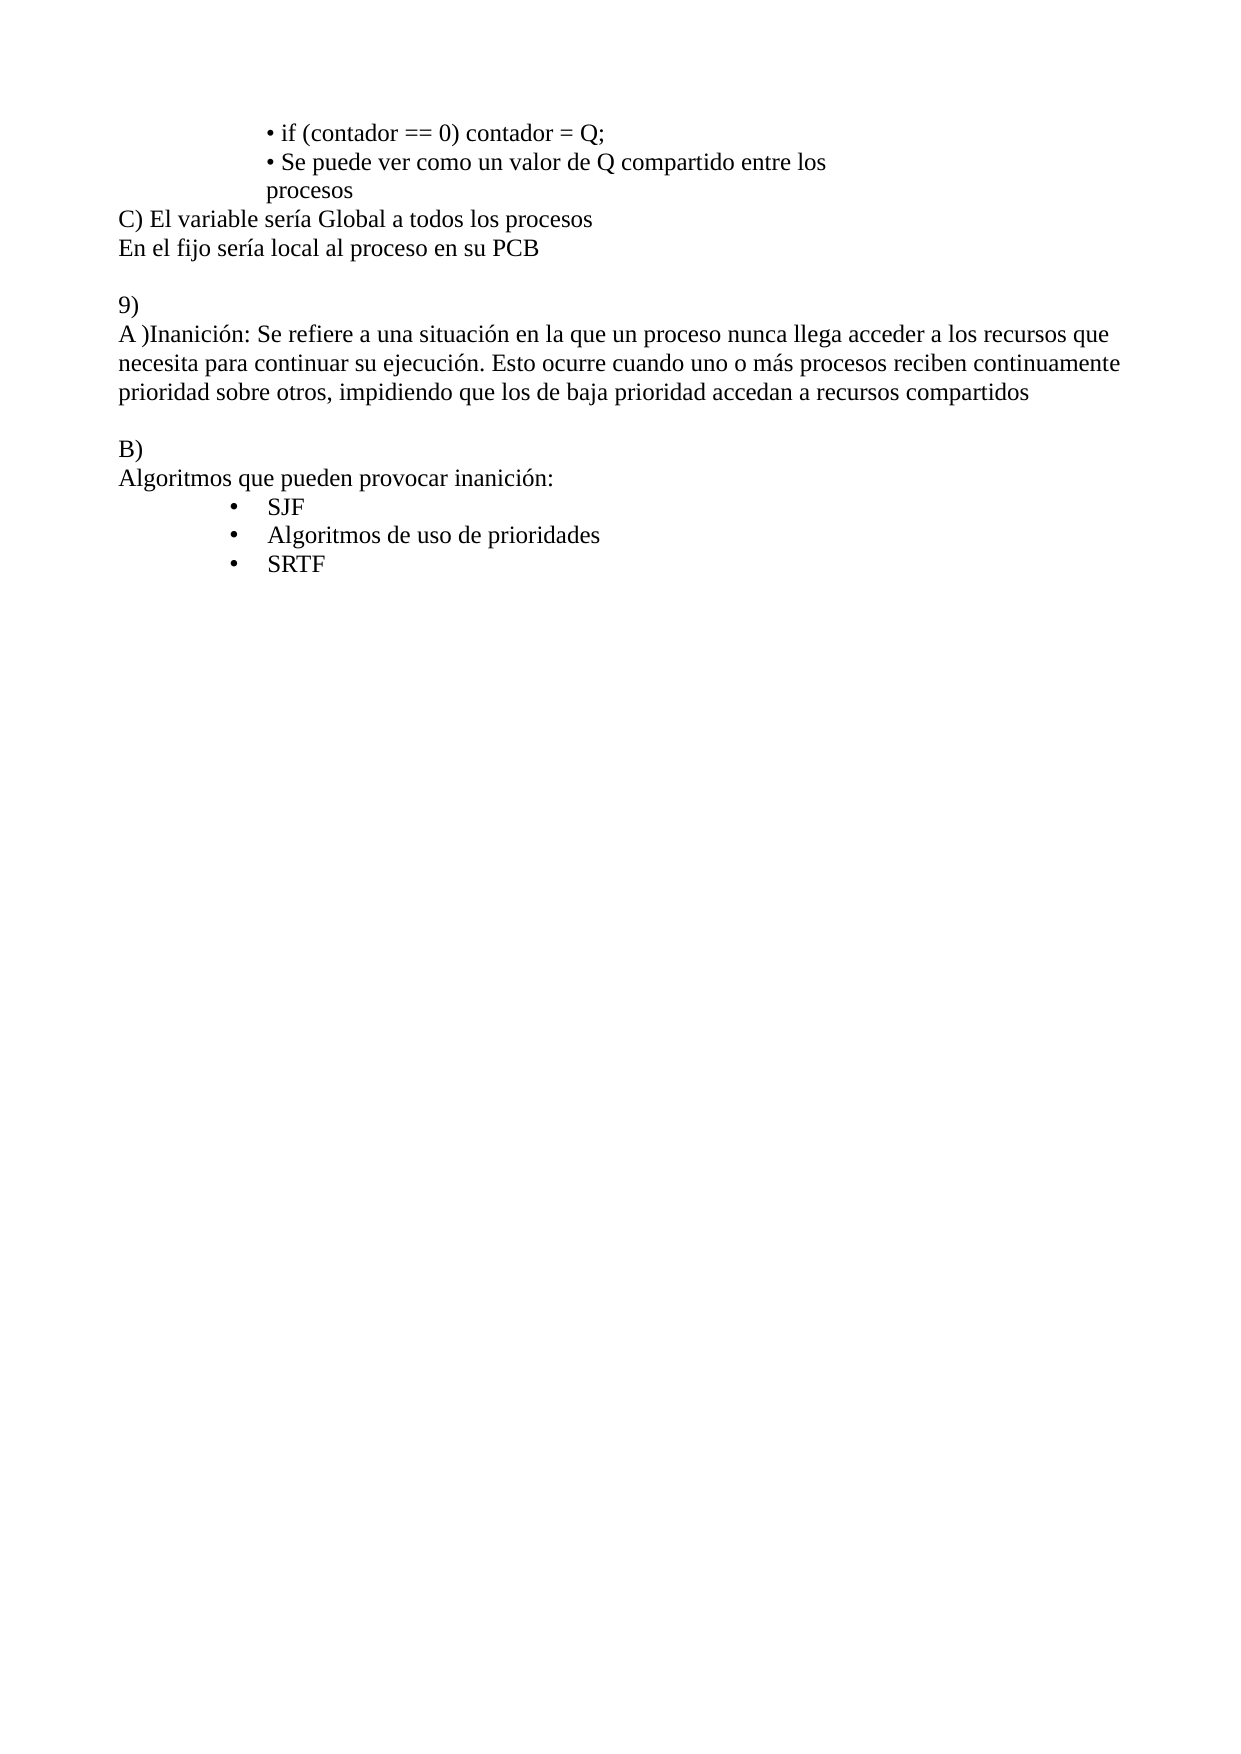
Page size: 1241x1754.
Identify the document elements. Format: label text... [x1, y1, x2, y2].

text C) El variable sería Global a todos los procesos [118, 204, 1122, 233]
text • if (contador == 0) contador = Q; [118, 118, 1122, 147]
text En el fijo sería local al proceso en su PCB [118, 233, 1122, 262]
list SRTF [229, 549, 1122, 578]
text A )Inanición: Se refiere a una situación en la que un proceso nunca llega acceder a los recursos que necesita para continuar su ejecución. Esto ocurre cuando uno o más procesos reciben continuamente prioridad sobre otros, impidiendo que los de baja prioridad accedan a recursos compartidos [118, 319, 1122, 406]
text Algoritmos que pueden provocar inanición: [118, 463, 1122, 492]
text 9) [118, 291, 1122, 319]
list Algoritmos de uso de prioridades [229, 521, 1122, 549]
list SJF [229, 492, 1122, 521]
text procesos [118, 176, 1122, 204]
text • Se puede ver como un valor de Q compartido entre los [118, 147, 1122, 176]
text B) [118, 434, 1122, 463]
